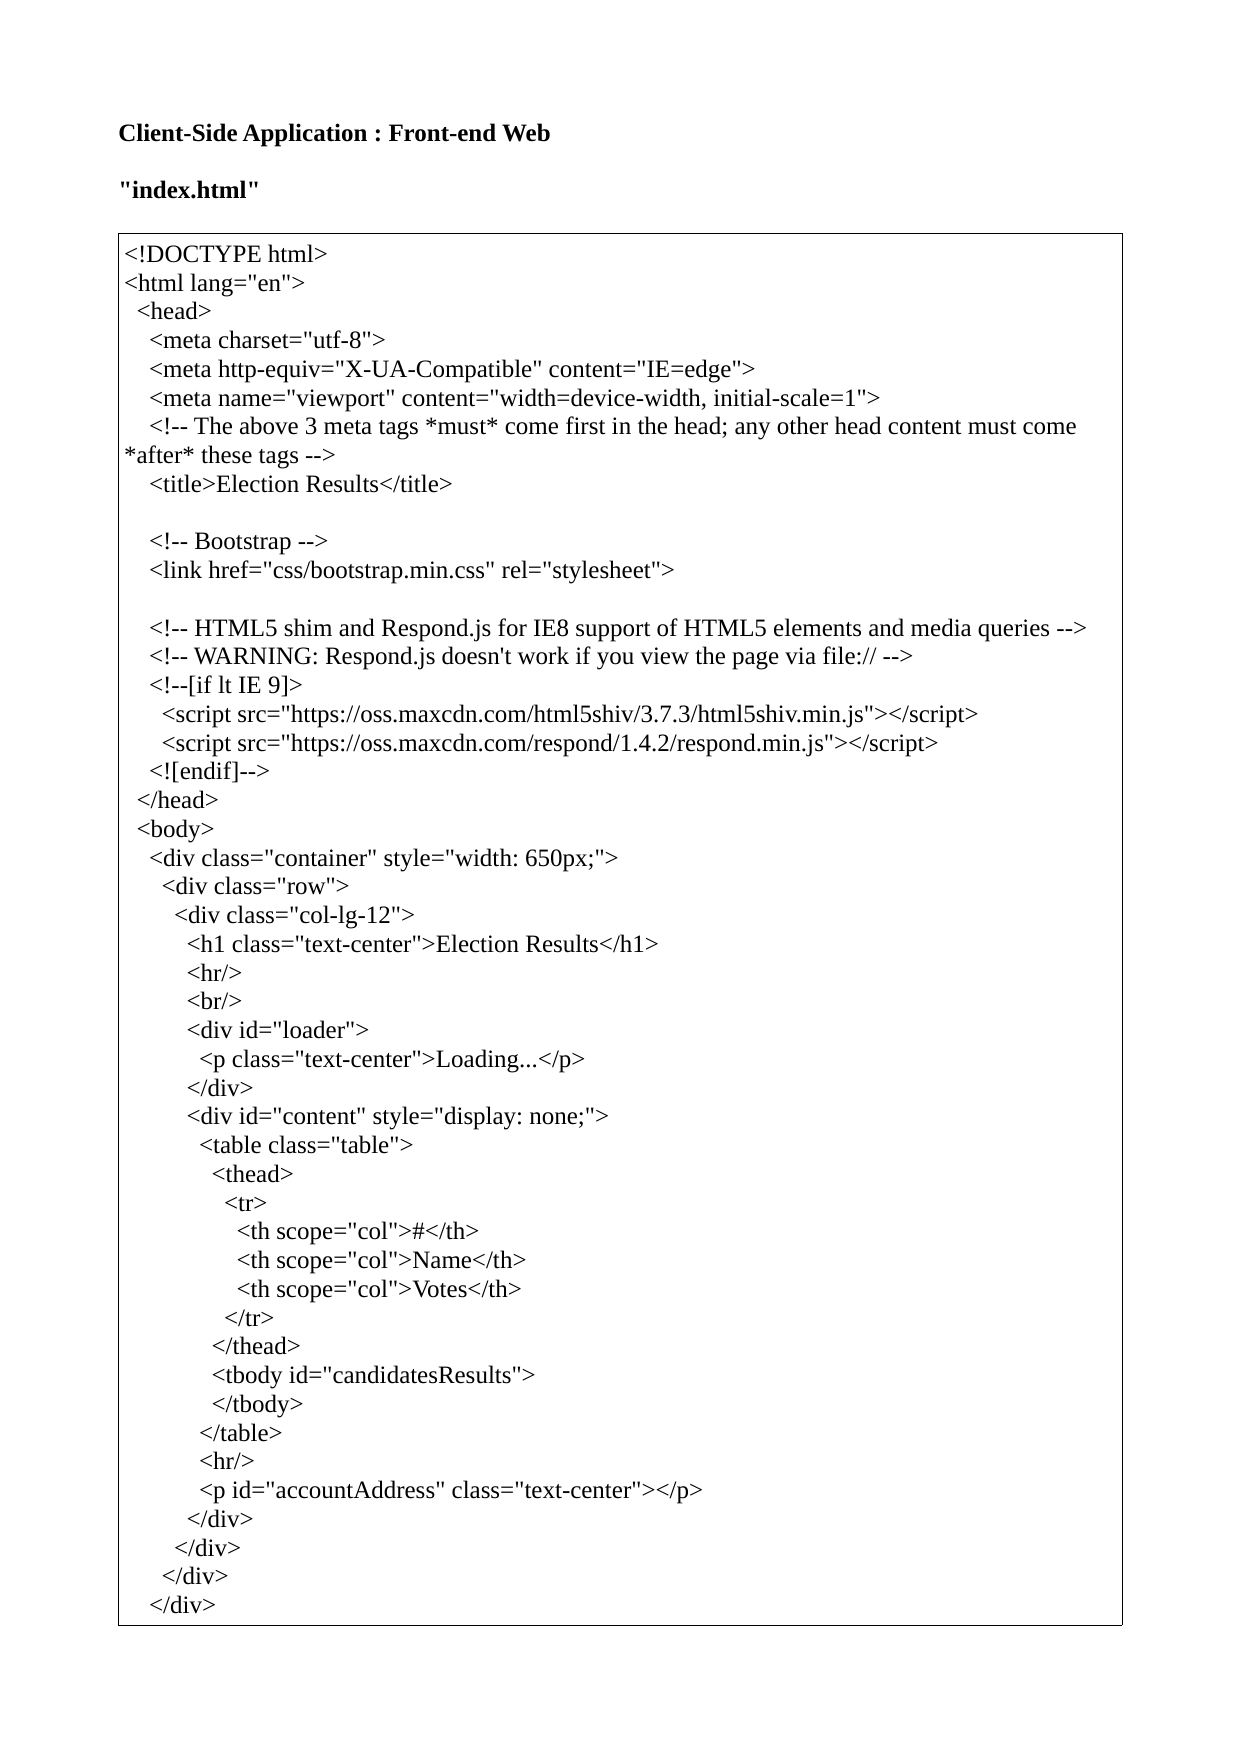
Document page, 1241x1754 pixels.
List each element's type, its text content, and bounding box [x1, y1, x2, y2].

text Client-Side Application : Front-end Web [118, 118, 1122, 147]
text "index.html" [118, 176, 1122, 204]
table_header <!DOCTYPE html> <html lang="en"> <head> <meta charset="utf-8"> <meta http-equiv="X-UA-Compatible" content="IE=edge"> <meta name="viewport" content="width=device-width, initial-scale=1"> <!-- The above 3 meta tags *must* come first in the head; any other head content must come *after* these tags --> <title>Election Results</title> <!-- Bootstrap --> <link href="css/bootstrap.min.css" rel="stylesheet"> <!-- HTML5 shim and Respond.js for IE8 support of HTML5 elements and media queries --> <!-- WARNING: Respond.js doesn't work if you view the page via file:// --> <!--[if lt IE 9]> <script src="https://oss.maxcdn.com/html5shiv/3.7.3/html5shiv.min.js"></script> <script src="https://oss.maxcdn.com/respond/1.4.2/respond.min.js"></script> <![endif]--> </head> <body> <div class="container" style="width: 650px;"> <div class="row"> <div class="col-lg-12"> <h1 class="text-center">Election Results</h1> <hr/> <br/> <div id="loader"> <p class="text-center">Loading...</p> </div> <div id="content" style="display: none;"> <table class="table"> <thead> <tr> <th scope="col">#</th> <th scope="col">Name</th> <th scope="col">Votes</th> </tr> </thead> <tbody id="candidatesResults"> </tbody> </table> <hr/> <p id="accountAddress" class="text-center"></p> </div> </div> </div> </div> [119, 234, 1122, 1625]
